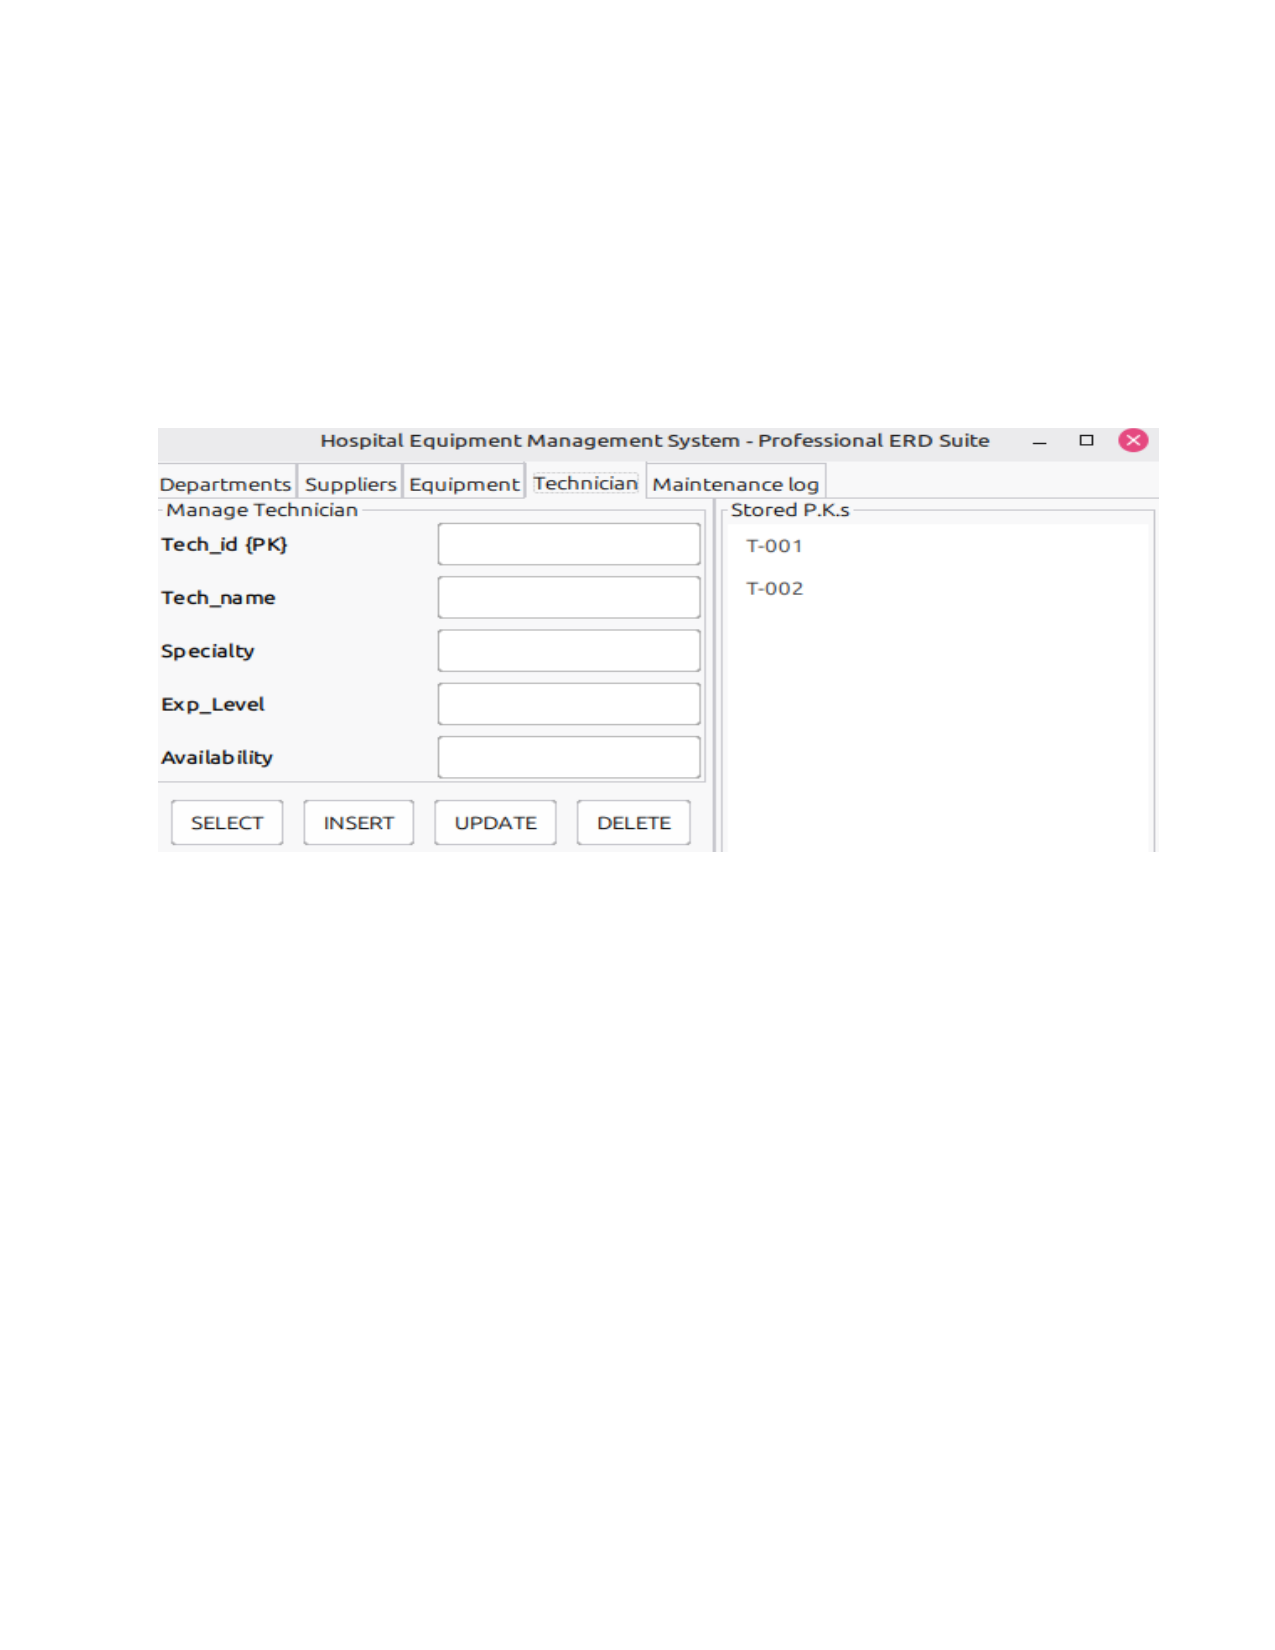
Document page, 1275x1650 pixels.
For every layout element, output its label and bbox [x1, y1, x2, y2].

picture [158, 428, 1159, 852]
